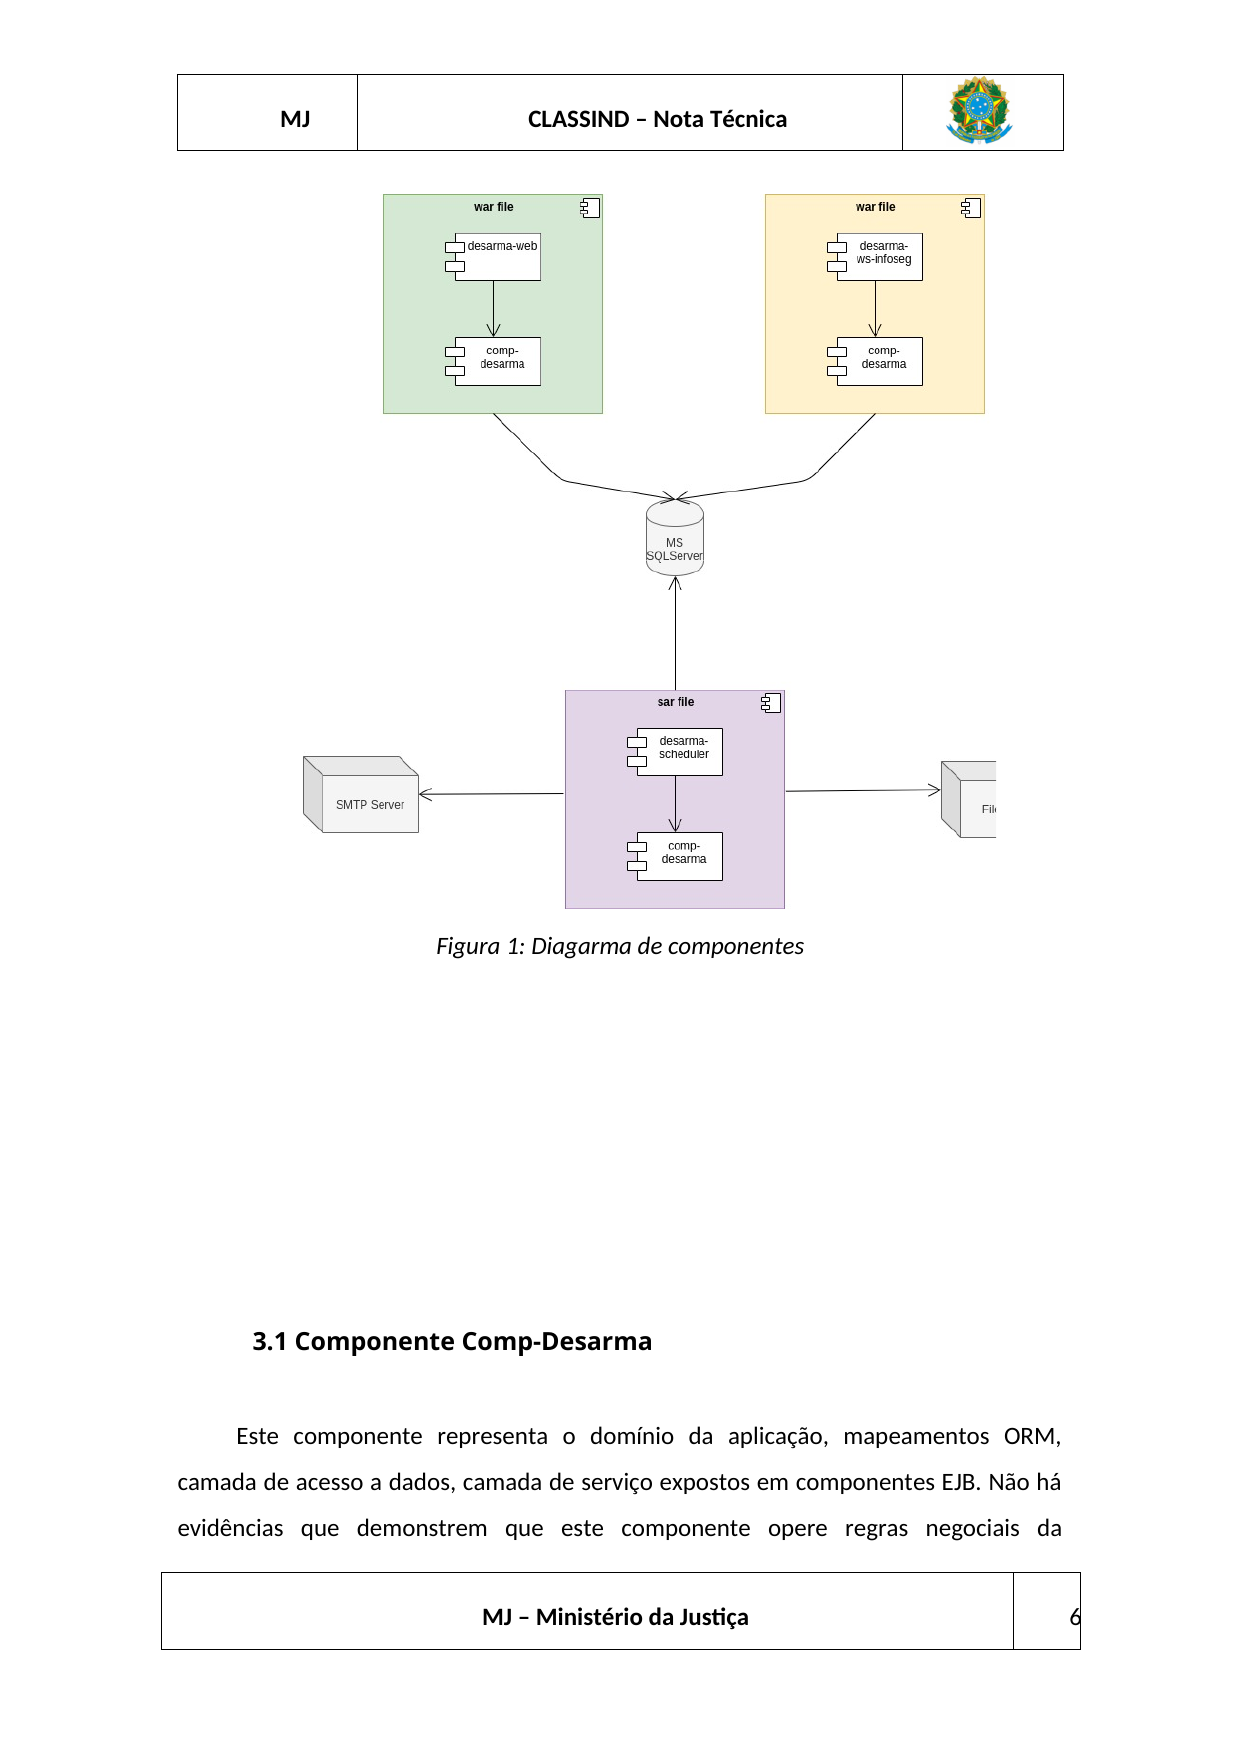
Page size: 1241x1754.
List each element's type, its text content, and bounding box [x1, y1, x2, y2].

text Figura 1: Diagarma de componentes [244, 194, 996, 960]
picture [944, 75, 1020, 149]
subtitle 3.1 Componente Comp-Desarma [653, 1324, 1063, 1358]
picture [303, 194, 997, 909]
text Este componente representa o domínio da aplicação, mapeamentos ORM, camada de acesso a dados, camada de serviço expostos em componentes EJB. Não há evidências que demonstrem que este componente opere regras negociais da aplicação, sua estruturação não é intuitiva, há duplicação de nomenclatura de pacotes, também não há boa adequação dos padrões de projeto em conformidade com a nomenclatura dos pacotes, por fim boa parte das classes deste componente extrapolam o limite de sua competência tornando as mesmas pouco coesa e muito extensas. [177, 1420, 1063, 1466]
subtitle 3.1 Componente Comp-Desarma [177, 1324, 252, 1358]
text Este componente representa o domínio da aplicação, mapeamentos ORM, camada de acesso a dados, camada de serviço expostos em componentes EJB. Não há evidências que demonstrem que este componente opere regras negociais da aplicação, sua estruturação não é intuitiva, há duplicação de nomenclatura de pacotes, também não há boa adequação dos padrões de projeto em conformidade com a nomenclatura dos pacotes, por fim boa parte das classes deste componente extrapolam o limite de sua competência tornando as mesmas pouco coesa e muito extensas. [177, 1497, 1063, 1512]
